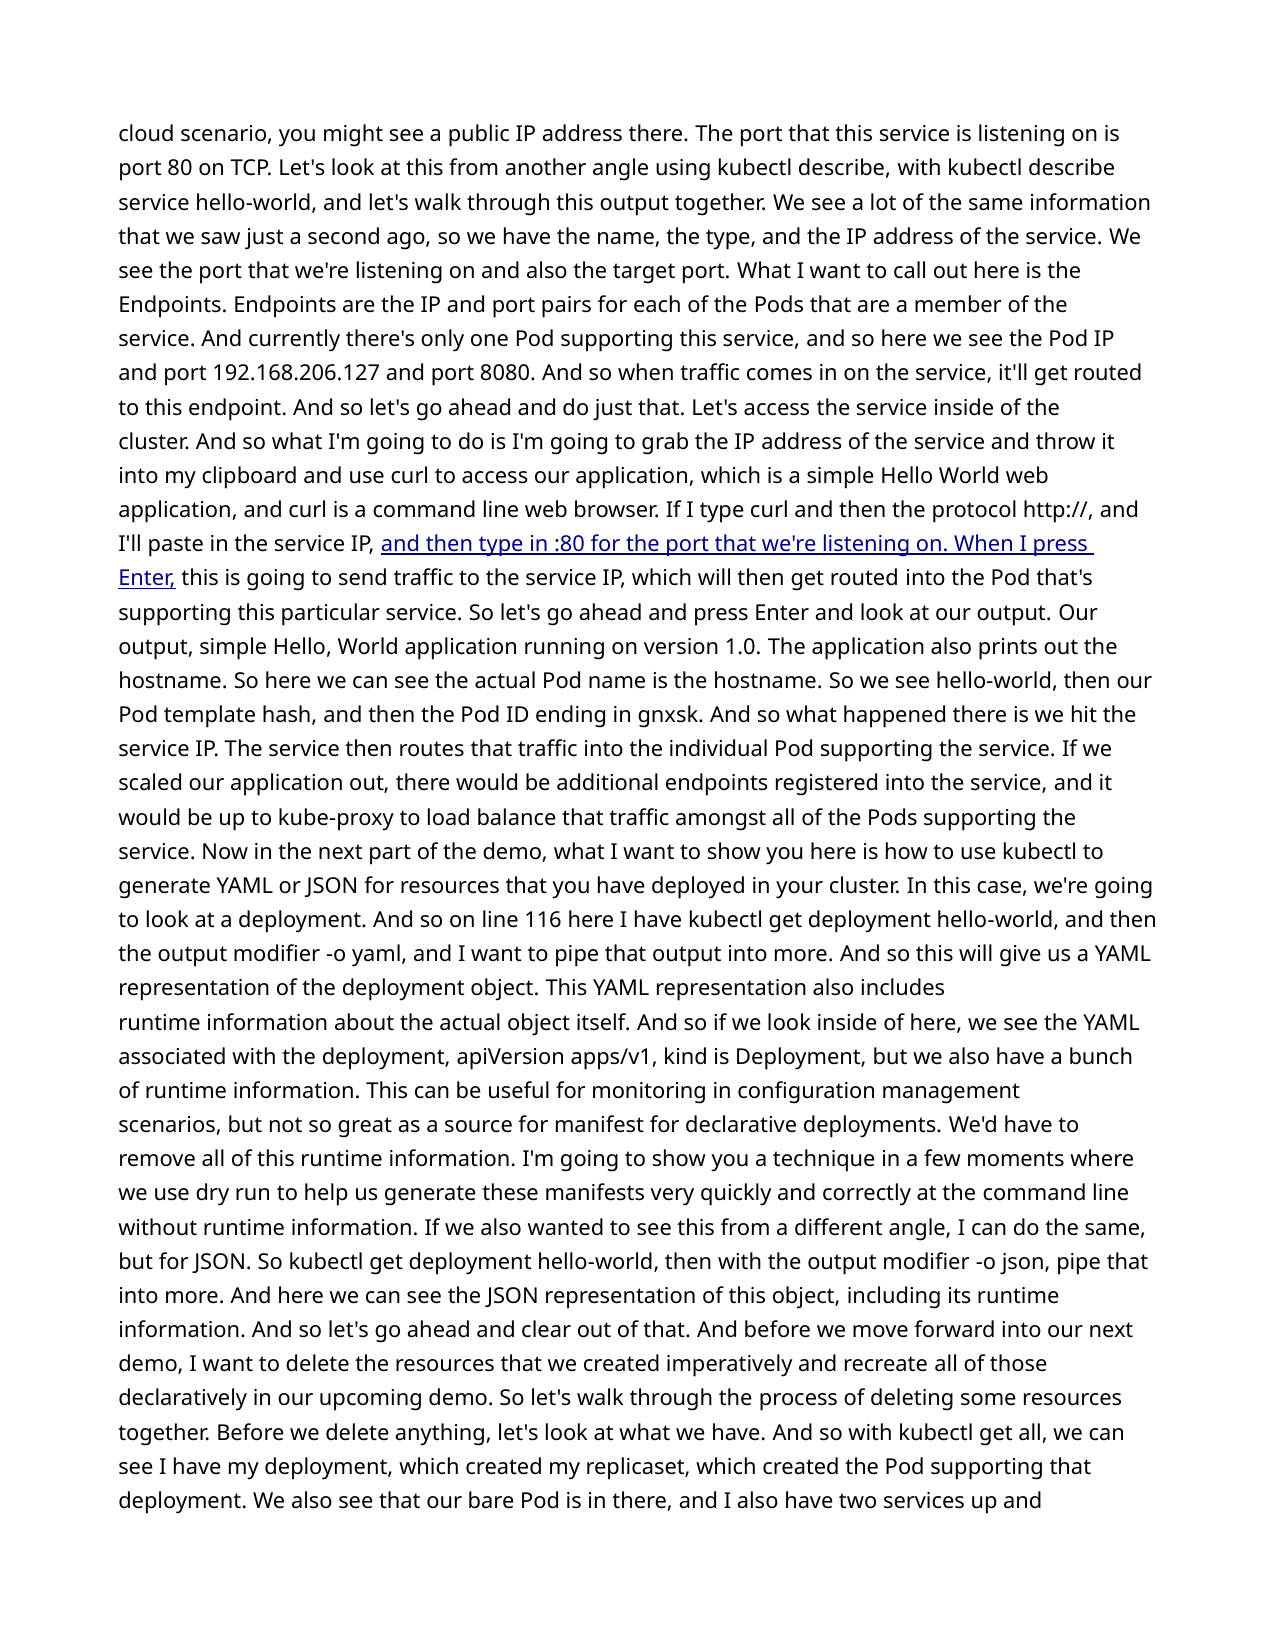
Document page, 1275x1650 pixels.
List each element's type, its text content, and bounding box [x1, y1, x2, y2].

text cloud scenario, you might see a public IP address there. The port that this service is listening on is port 80 on TCP. Let's look at this from another angle using kubectl describe, with kubectl describe service hello‑world, and let's walk through this output together. We see a lot of the same information that we saw just a second ago, so we have the name, the type, and the IP address of the service. We see the port that we're listening on and also the target port. What I want to call out here is the Endpoints. Endpoints are the IP and port pairs for each of the Pods that are a member of the service. And currently there's only one Pod supporting this service, and so here we see the Pod IP and port 192.168.206.127 and port 8080. And so when traffic comes in on the service, it'll get routed to this endpoint. And so let's go ahead and do just that. Let's access the service inside of the cluster. And so what I'm going to do is I'm going to grab the IP address of the service and throw it into my clipboard and use curl to access our application, which is a simple Hello World web application, and curl is a command line web browser. If I type curl and then the protocol http://, and I'll paste in the service IP, and then type in :80 for the port that we're listening on. When I press Enter, this is going to send traffic to the service IP, which will then get routed into the Pod that's supporting this particular service. So let's go ahead and press Enter and look at our output. Our output, simple Hello, World application running on version 1.0. The application also prints out the hostname. So here we can see the actual Pod name is the hostname. So we see hello‑world, then our Pod template hash, and then the Pod ID ending in gnxsk. And so what happened there is we hit the service IP. The service then routes that traffic into the individual Pod supporting the service. If we scaled our application out, there would be additional endpoints registered into the service, and it would be up to kube‑proxy to load balance that traffic amongst all of the Pods supporting the service. Now in the next part of the demo, what I want to show you here is how to use kubectl to generate YAML or JSON for resources that you have deployed in your cluster. In this case, we're going to look at a deployment. And so on line 116 here I have kubectl get deployment hello‑world, and then the output modifier ‑o yaml, and I want to pipe that output into more. And so this will give us a YAML representation of the deployment object. This YAML representation also includes runtime information about the actual object itself. And so if we look inside of here, we see the YAML associated with the deployment, apiVersion apps/v1, kind is Deployment, but we also have a bunch of runtime information. This can be useful for monitoring in configuration management scenarios, but not so great as a source for manifest for declarative deployments. We'd have to remove all of this runtime information. I'm going to show you a technique in a few moments where we use dry run to help us generate these manifests very quickly and correctly at the command line without runtime information. If we also wanted to see this from a different angle, I can do the same, but for JSON. So kubectl get deployment hello‑world, then with the output modifier ‑o json, pipe that into more. And here we can see the JSON representation of this object, including its runtime information. And so let's go ahead and clear out of that. And before we move forward into our next demo, I want to delete the resources that we created imperatively and recreate all of those declaratively in our upcoming demo. So let's walk through the process of deleting some resources together. Before we delete anything, let's look at what we have. And so with kubectl get all, we can see I have my deployment, which created my replicaset, which created the Pod supporting that deployment. We also see that our bare Pod is in there, and I also have two services up and [118, 118, 1157, 1514]
